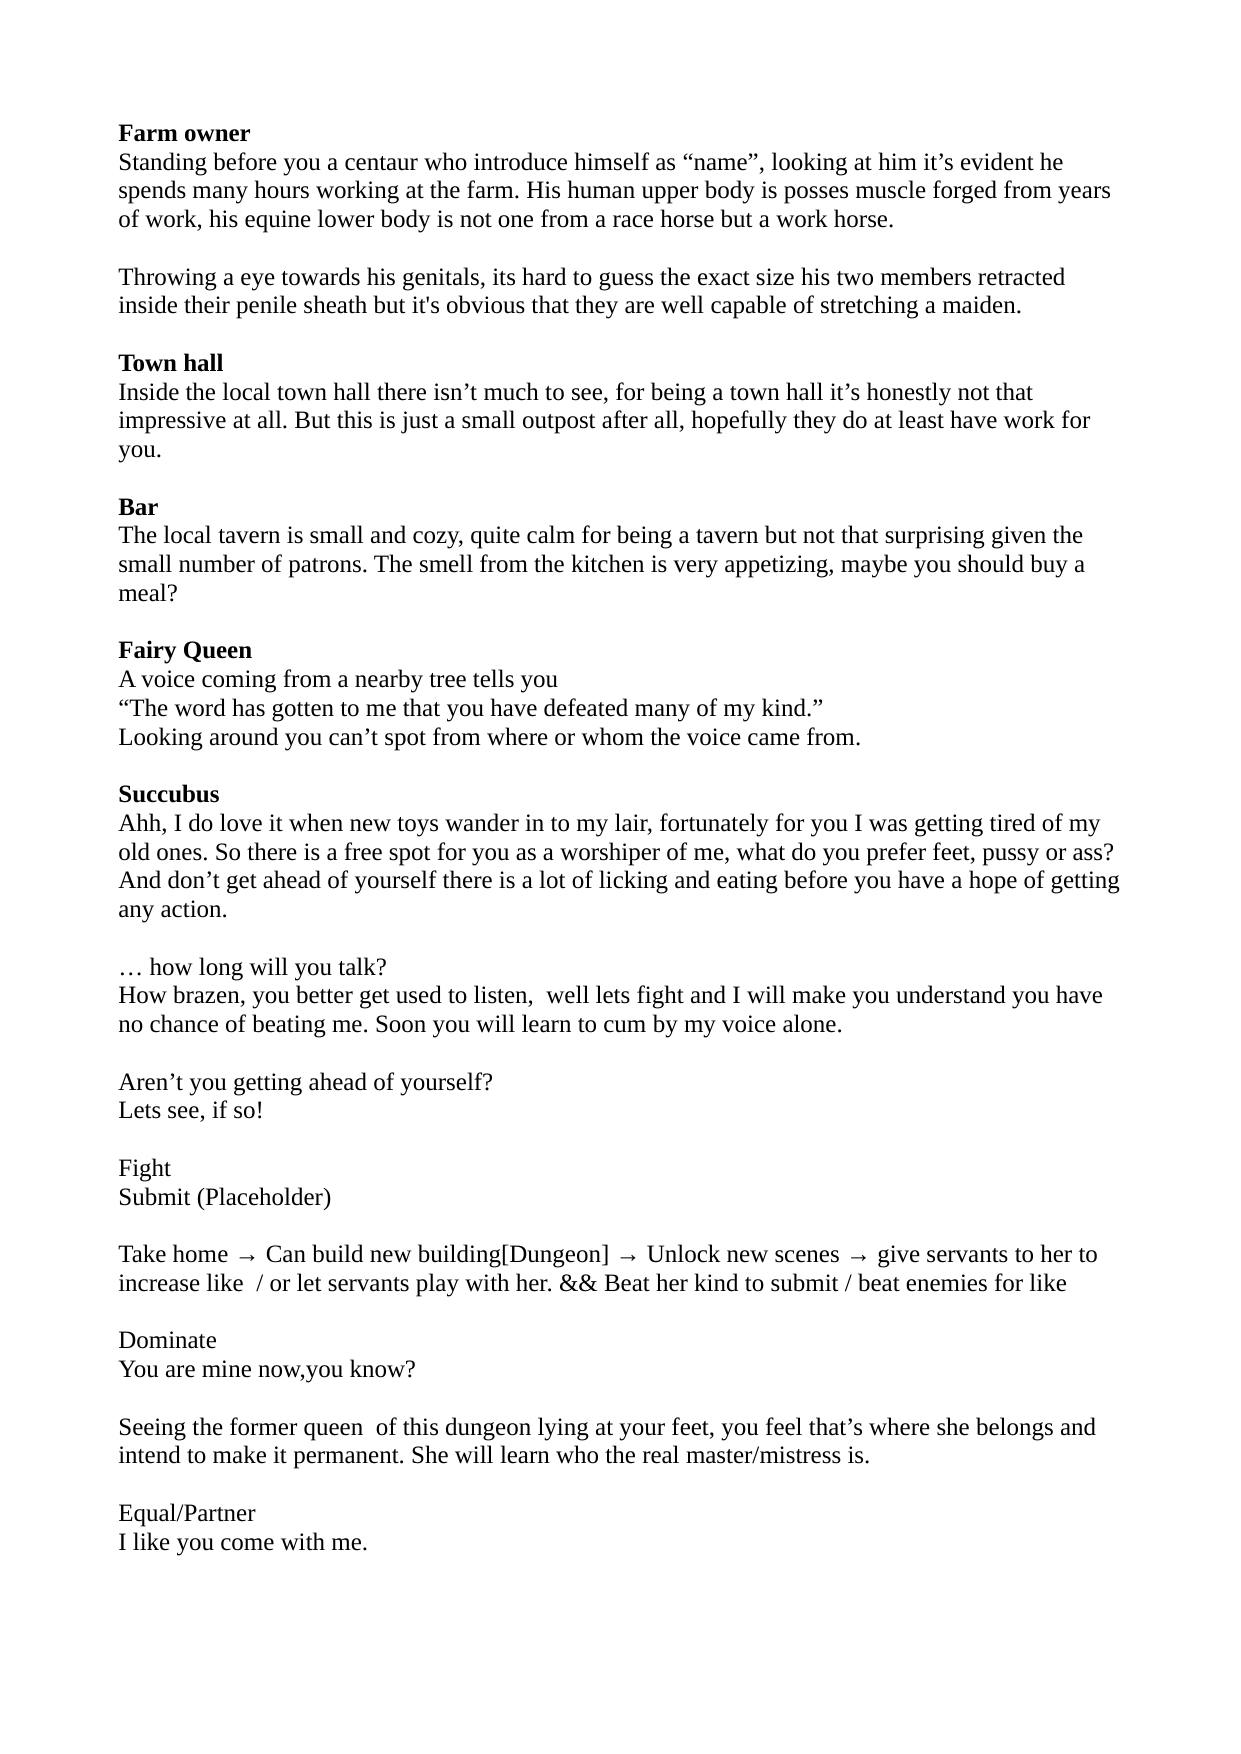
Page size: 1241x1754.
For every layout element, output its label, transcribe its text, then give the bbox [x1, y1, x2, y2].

text Ahh, I do love it when new toys wander in to my lair, fortunately for you I was getting tired of my old ones. So there is a free spot for you as a worshiper of me, what do you prefer feet, pussy or ass? And don’t get ahead of yourself there is a lot of licking and eating before you have a hope of getting any action. [118, 808, 1122, 923]
text The local tavern is small and cozy, quite calm for being a tavern but not that surprising given the small number of patrons. The smell from the kitchen is very appetizing, maybe you should buy a meal? [118, 521, 1122, 607]
text Bar [118, 492, 1122, 521]
text Town hall [118, 348, 1122, 377]
text “The word has gotten to me that you have defeated many of my kind.” [118, 693, 1122, 722]
text Standing before you a centaur who introduce himself as “name”, looking at him it’s evident he spends many hours working at the farm. His human upper body is posses muscle forged from years of work, his equine lower body is not one from a race horse but a work horse. [118, 147, 1122, 233]
text How brazen, you better get used to listen, well lets fight and I will make you understand you have no chance of beating me. Soon you will learn to cum by my voice alone. [118, 981, 1122, 1038]
text Lets see, if so! [118, 1096, 1122, 1124]
text Submit (Placeholder) [118, 1182, 1122, 1211]
text You are mine now,you know? [118, 1354, 1122, 1383]
text Aren’t you getting ahead of yourself? [118, 1067, 1122, 1096]
text Inside the local town hall there isn’t much to see, for being a town hall it’s honestly not that impressive at all. But this is just a small outpost after all, hopefully they do at least have work for you. [118, 377, 1122, 463]
text Fairy Queen [118, 636, 1122, 664]
text … how long will you talk? [118, 952, 1122, 981]
text Equal/Partner [118, 1498, 1122, 1527]
text I like you come with me. [118, 1527, 1122, 1556]
text A voice coming from a nearby tree tells you [118, 664, 1122, 693]
text Looking around you can’t spot from where or whom the voice came from. [118, 722, 1122, 751]
text Take home → Can build new building[Dungeon] → Unlock new scenes → give servants to her to increase like / or let servants play with her. && Beat her kind to submit / beat enemies for like [118, 1239, 1122, 1297]
text Throwing a eye towards his genitals, its hard to guess the exact size his two members retracted inside their penile sheath but it's obvious that they are well capable of stretching a maiden. [118, 262, 1122, 319]
text Farm owner [118, 118, 1122, 147]
text Dominate [118, 1326, 1122, 1354]
text Fight [118, 1153, 1122, 1182]
text Seeing the former queen of this dungeon lying at your feet, you feel that’s where she belongs and intend to make it permanent. She will learn who the real master/mistress is. [118, 1412, 1122, 1469]
text Succubus [118, 779, 1122, 808]
